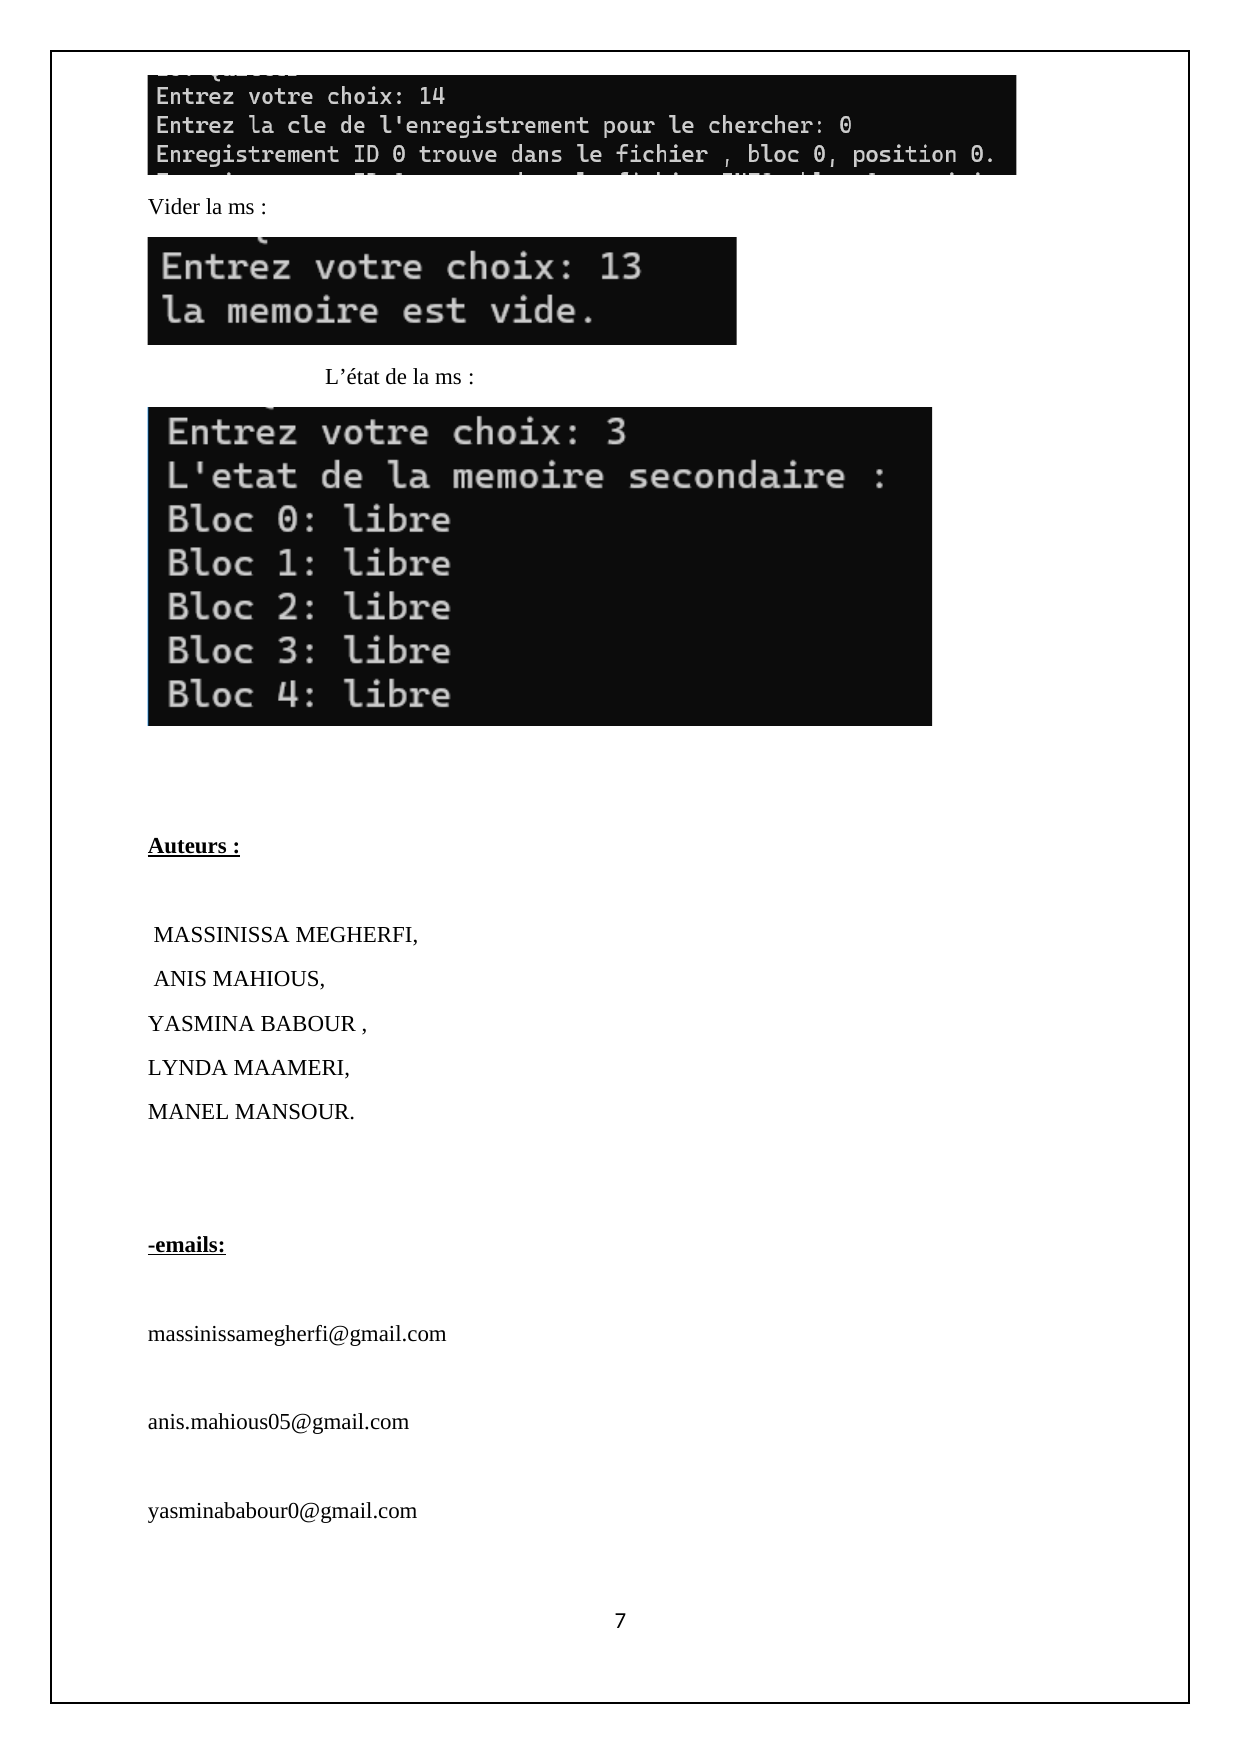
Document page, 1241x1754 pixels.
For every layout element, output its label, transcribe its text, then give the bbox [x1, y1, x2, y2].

text anis.mahious05@gmail.com [148, 1408, 1093, 1434]
text Auteurs : [148, 833, 1093, 859]
text MANEL MANSOUR. [148, 1098, 1093, 1124]
text LYNDA MAAMERI, [148, 1054, 1093, 1080]
text massinissamegherfi@gmail.com [148, 1319, 1093, 1346]
text yasminababour0@gmail.com [148, 1497, 1093, 1523]
text Vider la ms : [148, 193, 1093, 219]
text MASSINISSA MEGHERFI, [148, 921, 1093, 947]
text YASMINA BABOUR , [148, 1010, 1093, 1036]
text ANIS MAHIOUS, [148, 965, 1093, 992]
text L’état de la ms : [148, 363, 1093, 389]
text -emails: [148, 1231, 1093, 1257]
